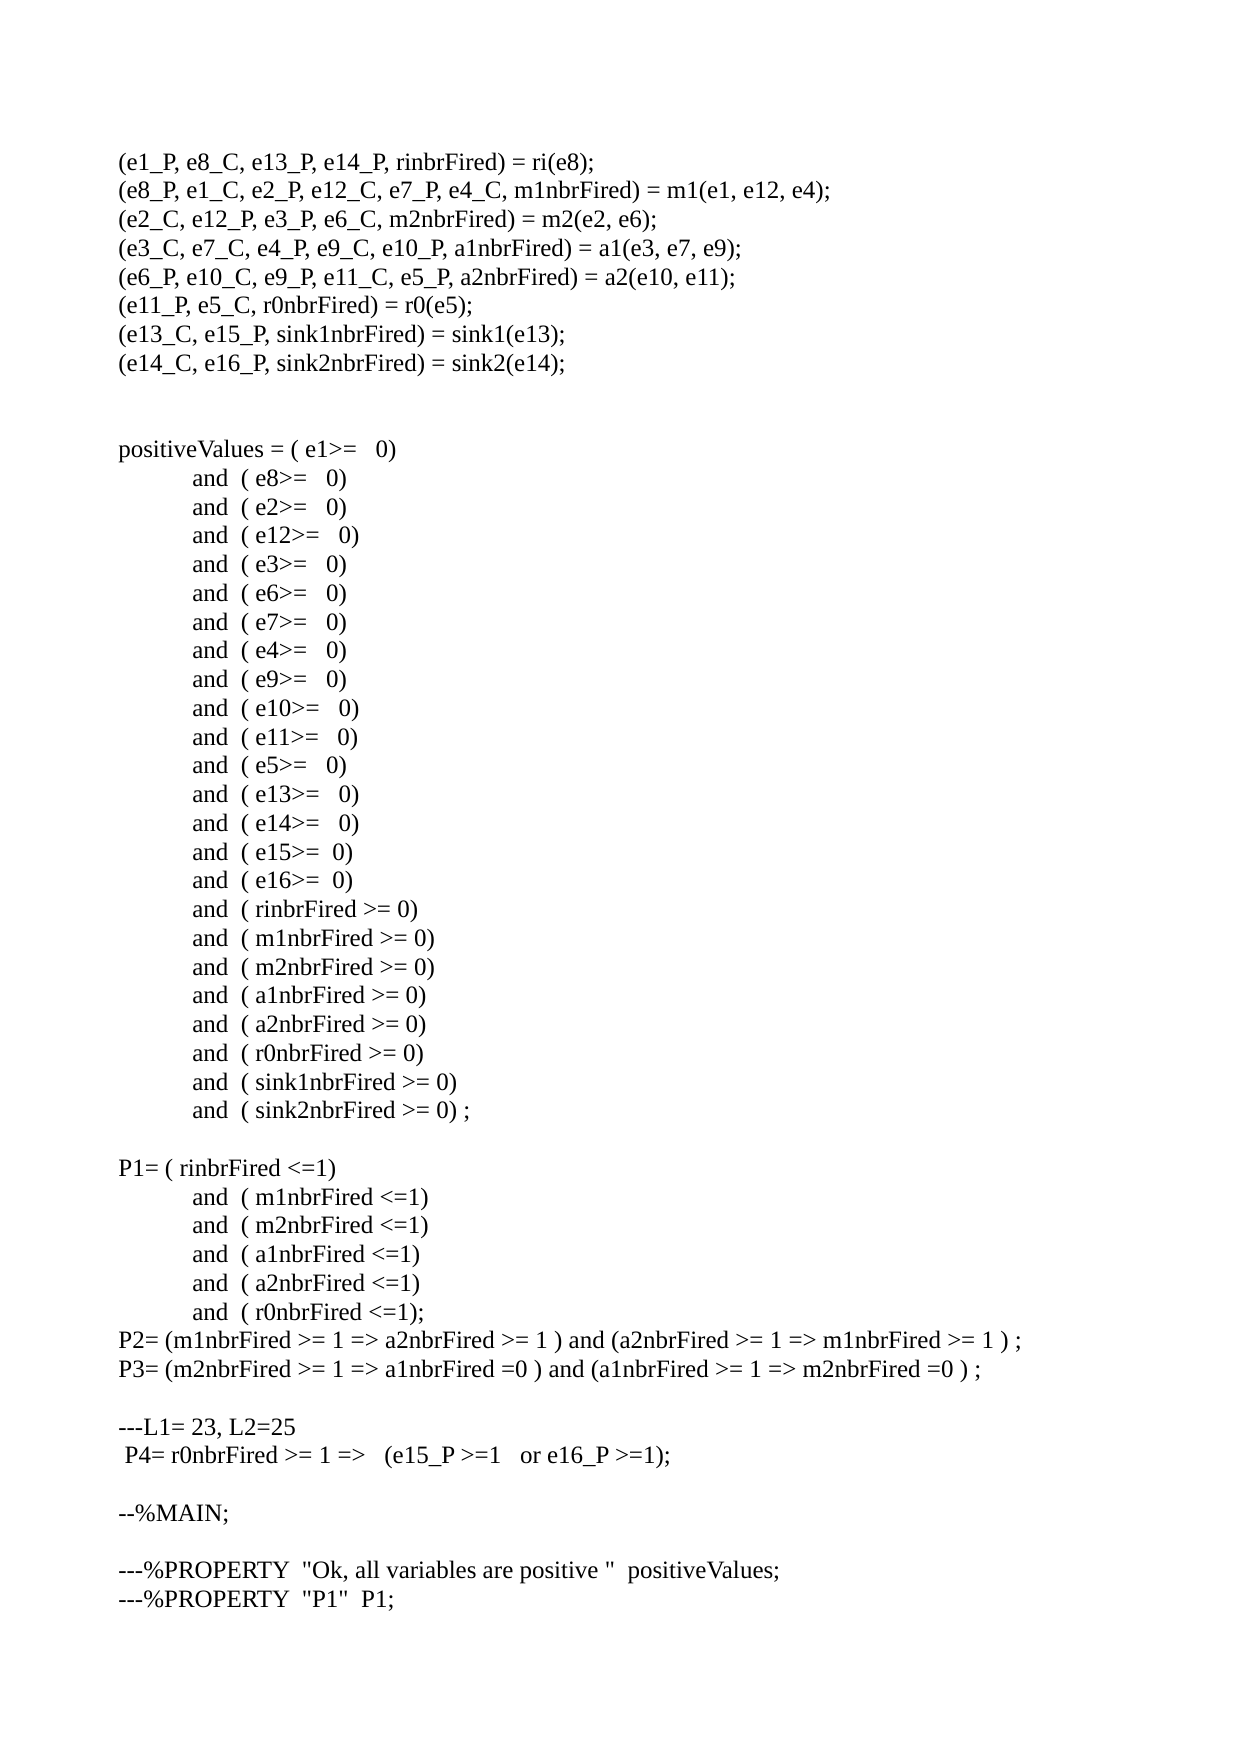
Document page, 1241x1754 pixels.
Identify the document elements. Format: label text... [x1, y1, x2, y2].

text and ( e3>= 0) [118, 549, 1122, 578]
text (e13_C, e15_P, sink1nbrFired) = sink1(e13); [118, 319, 1122, 348]
text and ( a1nbrFired >= 0) [118, 981, 1122, 1009]
text (e8_P, e1_C, e2_P, e12_C, e7_P, e4_C, m1nbrFired) = m1(e1, e12, e4); [118, 176, 1122, 204]
text P1= ( rinbrFired <=1) [118, 1153, 1122, 1182]
text (e14_C, e16_P, sink2nbrFired) = sink2(e14); [118, 348, 1122, 377]
text and ( e13>= 0) [118, 779, 1122, 808]
text and ( sink2nbrFired >= 0) ; [118, 1096, 1122, 1124]
text and ( m1nbrFired >= 0) [118, 923, 1122, 952]
text --%MAIN; [118, 1498, 1122, 1527]
text and ( e5>= 0) [118, 751, 1122, 779]
text and ( m1nbrFired <=1) [118, 1182, 1122, 1211]
text and ( rinbrFired >= 0) [118, 894, 1122, 923]
text (e2_C, e12_P, e3_P, e6_C, m2nbrFired) = m2(e2, e6); [118, 204, 1122, 233]
text and ( sink1nbrFired >= 0) [118, 1067, 1122, 1096]
text (e1_P, e8_C, e13_P, e14_P, rinbrFired) = ri(e8); [118, 147, 1122, 176]
text ---L1= 23, L2=25 [118, 1412, 1122, 1441]
text (e3_C, e7_C, e4_P, e9_C, e10_P, a1nbrFired) = a1(e3, e7, e9); [118, 233, 1122, 262]
text and ( e15>= 0) [118, 837, 1122, 866]
text ---%PROPERTY "P1" P1; [118, 1584, 1122, 1613]
text and ( a1nbrFired <=1) [118, 1239, 1122, 1268]
text and ( a2nbrFired >= 0) [118, 1009, 1122, 1038]
text and ( e12>= 0) [118, 521, 1122, 549]
text and ( a2nbrFired <=1) [118, 1268, 1122, 1297]
text and ( e7>= 0) [118, 607, 1122, 636]
text P4= r0nbrFired >= 1 => (e15_P >=1 or e16_P >=1); [118, 1441, 1122, 1469]
text ---%PROPERTY "Ok, all variables are positive " positiveValues; [118, 1556, 1122, 1584]
text (e11_P, e5_C, r0nbrFired) = r0(e5); [118, 291, 1122, 319]
text and ( e6>= 0) [118, 578, 1122, 607]
text and ( e9>= 0) [118, 664, 1122, 693]
text P3= (m2nbrFired >= 1 => a1nbrFired =0 ) and (a1nbrFired >= 1 => m2nbrFired =0 ) ; [118, 1354, 1122, 1383]
text and ( e10>= 0) [118, 693, 1122, 722]
text and ( e11>= 0) [118, 722, 1122, 751]
text and ( r0nbrFired <=1); [118, 1297, 1122, 1326]
text and ( e14>= 0) [118, 808, 1122, 837]
text and ( e8>= 0) [118, 463, 1122, 492]
text and ( r0nbrFired >= 0) [118, 1038, 1122, 1067]
text (e6_P, e10_C, e9_P, e11_C, e5_P, a2nbrFired) = a2(e10, e11); [118, 262, 1122, 291]
text and ( m2nbrFired <=1) [118, 1211, 1122, 1239]
text and ( e16>= 0) [118, 866, 1122, 894]
text and ( e4>= 0) [118, 636, 1122, 664]
text positiveValues = ( e1>= 0) [118, 434, 1122, 463]
text and ( e2>= 0) [118, 492, 1122, 521]
text P2= (m1nbrFired >= 1 => a2nbrFired >= 1 ) and (a2nbrFired >= 1 => m1nbrFired >= 1 ) ; [118, 1326, 1122, 1354]
text and ( m2nbrFired >= 0) [118, 952, 1122, 981]
